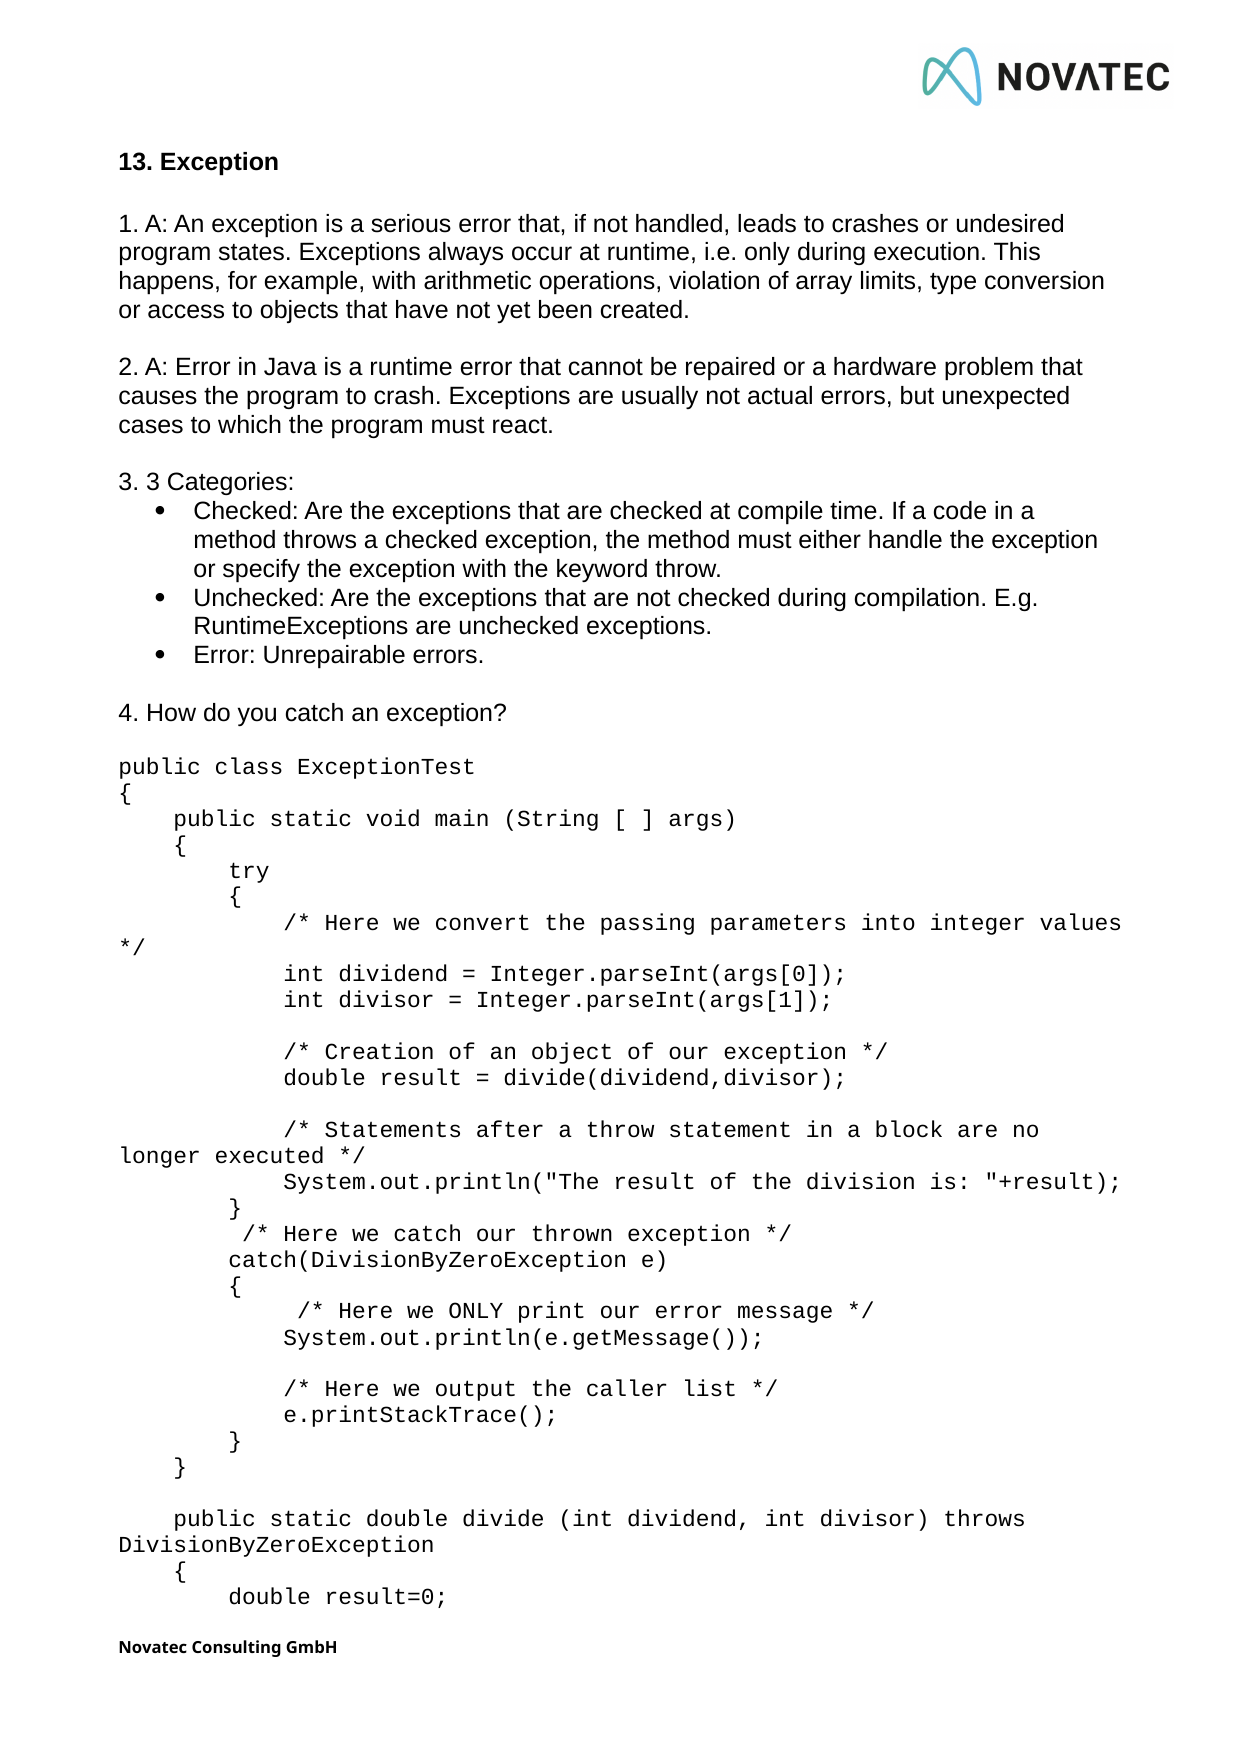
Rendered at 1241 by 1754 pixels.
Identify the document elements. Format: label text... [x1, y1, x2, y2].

text /* Creation of an object of our exception */ [118, 1041, 1122, 1066]
text 3. 3 Categories: [118, 467, 1122, 496]
picture [890, 18, 1201, 126]
text int divisor = Integer.parseInt(args[1]); [118, 989, 1122, 1014]
text { [118, 1559, 1122, 1585]
text /* Here we output the caller list */ [118, 1378, 1122, 1404]
text public static double divide (int dividend, int divisor) throws DivisionByZeroException [118, 1507, 1122, 1559]
list Error: Unrepairable errors. [156, 640, 1122, 669]
text double result=0; [118, 1585, 1122, 1611]
list Checked: Are the exceptions that are checked at compile time. If a code in a method throws a checked exception, the method must either handle the exception or specify the exception with the keyword throw. [156, 496, 1122, 582]
text /* Here we catch our thrown exception */ [118, 1222, 1122, 1248]
text catch(DivisionByZeroException e) [118, 1248, 1122, 1274]
text 2. A: Error in Java is a runtime error that cannot be repaired or a hardware problem that causes the program to crash. Exceptions are usually not actual errors, but unexpected cases to which the program must react. [118, 352, 1122, 439]
text public class ExceptionTest [118, 755, 1122, 781]
text } [118, 1196, 1122, 1222]
text e.printStackTrace(); [118, 1404, 1122, 1429]
text /* Here we ONLY print our error message */ [118, 1300, 1122, 1326]
text 4. How do you catch an exception? [118, 698, 1122, 726]
text { [118, 781, 1122, 807]
text } [118, 1429, 1122, 1456]
text { [118, 885, 1122, 911]
text { [118, 833, 1122, 859]
text } [118, 1456, 1122, 1481]
text 13. Exception [118, 147, 1122, 176]
text /* Here we convert the passing parameters into integer values */ [118, 911, 1122, 963]
text { [118, 1274, 1122, 1300]
text System.out.println("The result of the division is: "+result); [118, 1170, 1122, 1196]
text public static void main (String [ ] args) [118, 807, 1122, 833]
text int dividend = Integer.parseInt(args[0]); [118, 963, 1122, 989]
text try [118, 859, 1122, 885]
text /* Statements after a throw statement in a block are no longer executed */ [118, 1118, 1122, 1170]
text double result = divide(dividend,divisor); [118, 1066, 1122, 1092]
text System.out.println(e.getMessage()); [118, 1326, 1122, 1352]
list Unchecked: Are the exceptions that are not checked during compilation. E.g. RuntimeExceptions are unchecked exceptions. [156, 582, 1122, 640]
text 1. A: An exception is a serious error that, if not handled, leads to crashes or undesired program states. Exceptions always occur at runtime, i.e. only during execution. This happens, for example, with arithmetic operations, violation of array limits, type conversion or access to objects that have not yet been created. [118, 209, 1122, 324]
